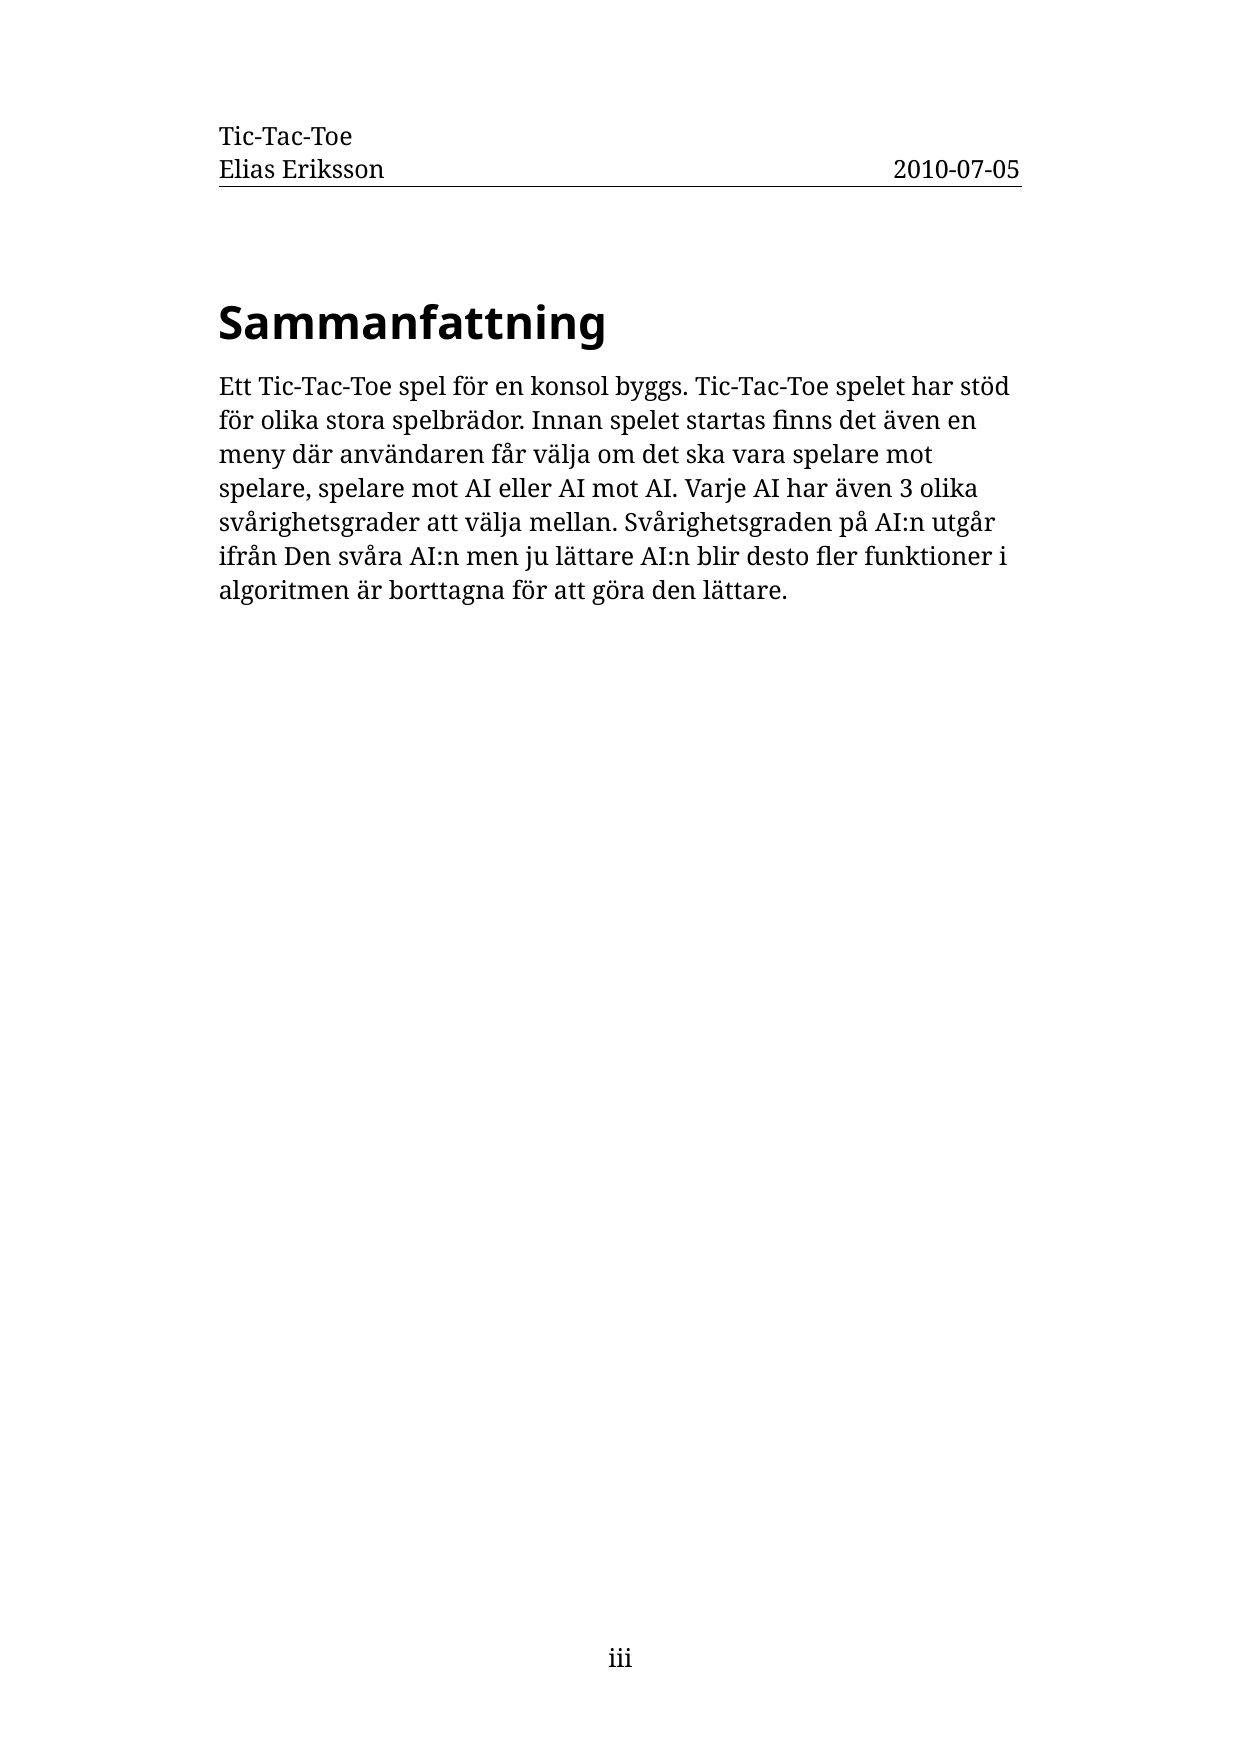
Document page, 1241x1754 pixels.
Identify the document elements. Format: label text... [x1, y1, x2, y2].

subtitle Sammanfattning [218, 291, 1022, 353]
subtitle Ett Tic-Tac-Toe spel för en konsol byggs. Tic-Tac-Toe spelet har stöd för olika stora spelbrädor. Innan spelet startas finns det även en meny där användaren får välja om det ska vara spelare mot spelare, spelare mot AI eller AI mot AI. Varje AI har även 3 olika svårighetsgrader att välja mellan. Svårighetsgraden på AI:n utgår ifrån Den svåra AI:n men ju lättare AI:n blir desto fler funktioner i algoritmen är borttagna för att göra den lättare. [218, 369, 1022, 607]
